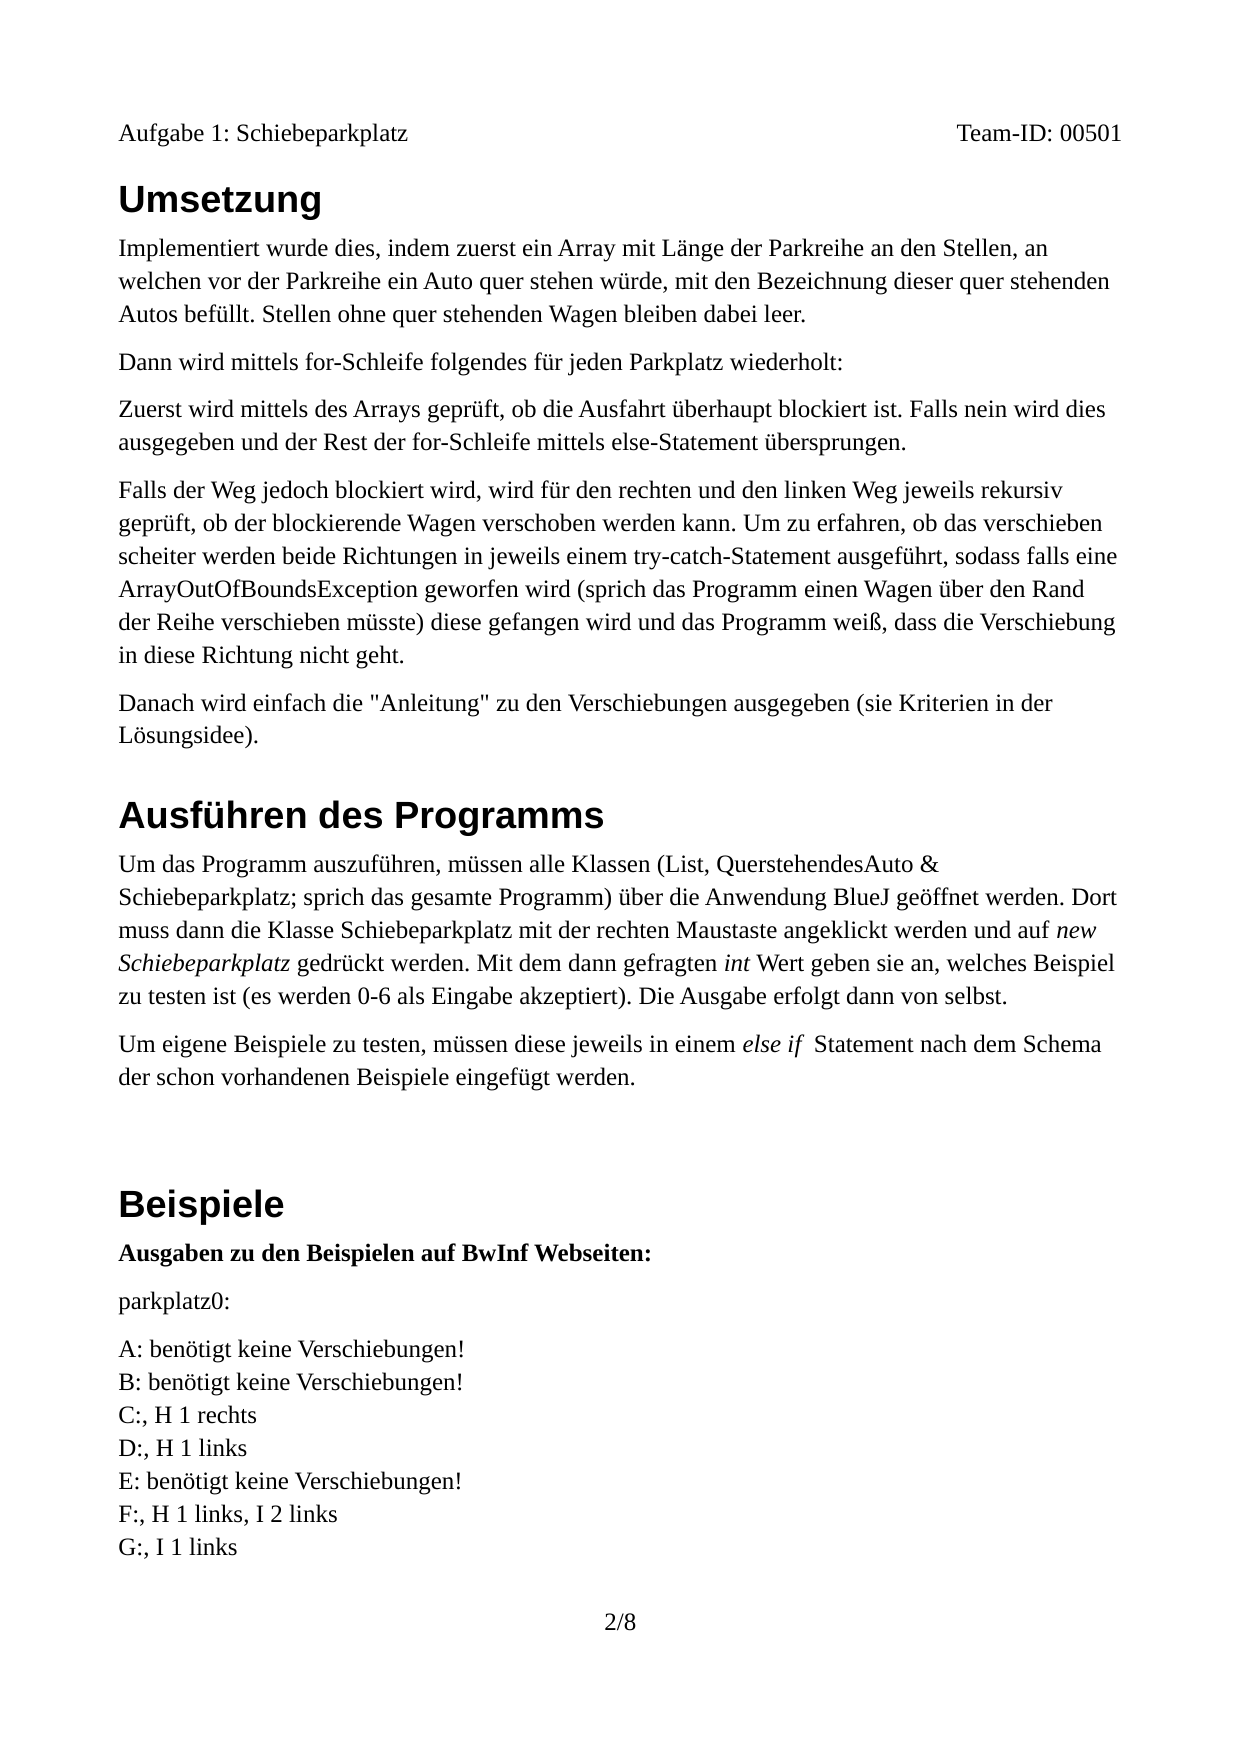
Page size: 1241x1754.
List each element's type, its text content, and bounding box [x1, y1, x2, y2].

text D:, H 1 links [118, 1433, 1122, 1461]
text A: benötigt keine Verschiebungen! [118, 1334, 1122, 1362]
text G:, I 1 links [118, 1532, 1122, 1561]
text Um das Programm auszuführen, müssen alle Klassen (List, QuerstehendesAuto & Schiebeparkplatz; sprich das gesamte Programm) über die Anwendung BlueJ geöffnet werden. Dort muss dann die Klasse Schiebeparkplatz mit der rechten Maustaste angeklickt werden und auf new Schiebeparkplatz gedrückt werden. Mit dem dann gefragten int Wert geben sie an, welches Beispiel zu testen ist (es werden 0-6 als Eingabe akzeptiert). Die Ausgabe erfolgt dann von selbst. [118, 849, 1122, 1010]
text Falls der Weg jedoch blockiert wird, wird für den rechten und den linken Weg jeweils rekursiv geprüft, ob der blockierende Wagen verschoben werden kann. Um zu erfahren, ob das verschieben scheiter werden beide Richtungen in jeweils einem try-catch-Statement ausgeführt, sodass falls eine ArrayOutOfBoundsException geworfen wird (sprich das Programm einen Wagen über den Rand der Reihe verschieben müsste) diese gefangen wird und das Programm weiß, dass die Verschiebung in diese Richtung nicht geht. [118, 475, 1122, 669]
subtitle Ausführen des Programms [118, 793, 1122, 837]
text C:, H 1 rechts [118, 1400, 1122, 1428]
text parkplatz0: [118, 1286, 1122, 1315]
text Ausgaben zu den Beispielen auf BwInf Webseiten: [118, 1238, 1122, 1267]
subtitle Beispiele [118, 1182, 1122, 1226]
text Um eigene Beispiele zu testen, müssen diese jeweils in einem else if Statement nach dem Schema der schon vorhandenen Beispiele eingefügt werden. [118, 1029, 1122, 1091]
text Zuerst wird mittels des Arrays geprüft, ob die Ausfahrt überhaupt blockiert ist. Falls nein wird dies ausgegeben und der Rest der for-Schleife mittels else-Statement übersprungen. [118, 394, 1122, 456]
subtitle Umsetzung [118, 177, 1122, 221]
text Danach wird einfach die "Anleitung" zu den Verschiebungen ausgegeben (sie Kriterien in der Lösungsidee). [118, 688, 1122, 749]
text Implementiert wurde dies, indem zuerst ein Array mit Länge der Parkreihe an den Stellen, an welchen vor der Parkreihe ein Auto quer stehen würde, mit den Bezeichnung dieser quer stehenden Autos befüllt. Stellen ohne quer stehenden Wagen bleiben dabei leer. [118, 233, 1122, 328]
text E: benötigt keine Verschiebungen! [118, 1466, 1122, 1494]
text Dann wird mittels for-Schleife folgendes für jeden Parkplatz wiederholt: [118, 347, 1122, 375]
text B: benötigt keine Verschiebungen! [118, 1367, 1122, 1395]
text F:, H 1 links, I 2 links [118, 1499, 1122, 1527]
